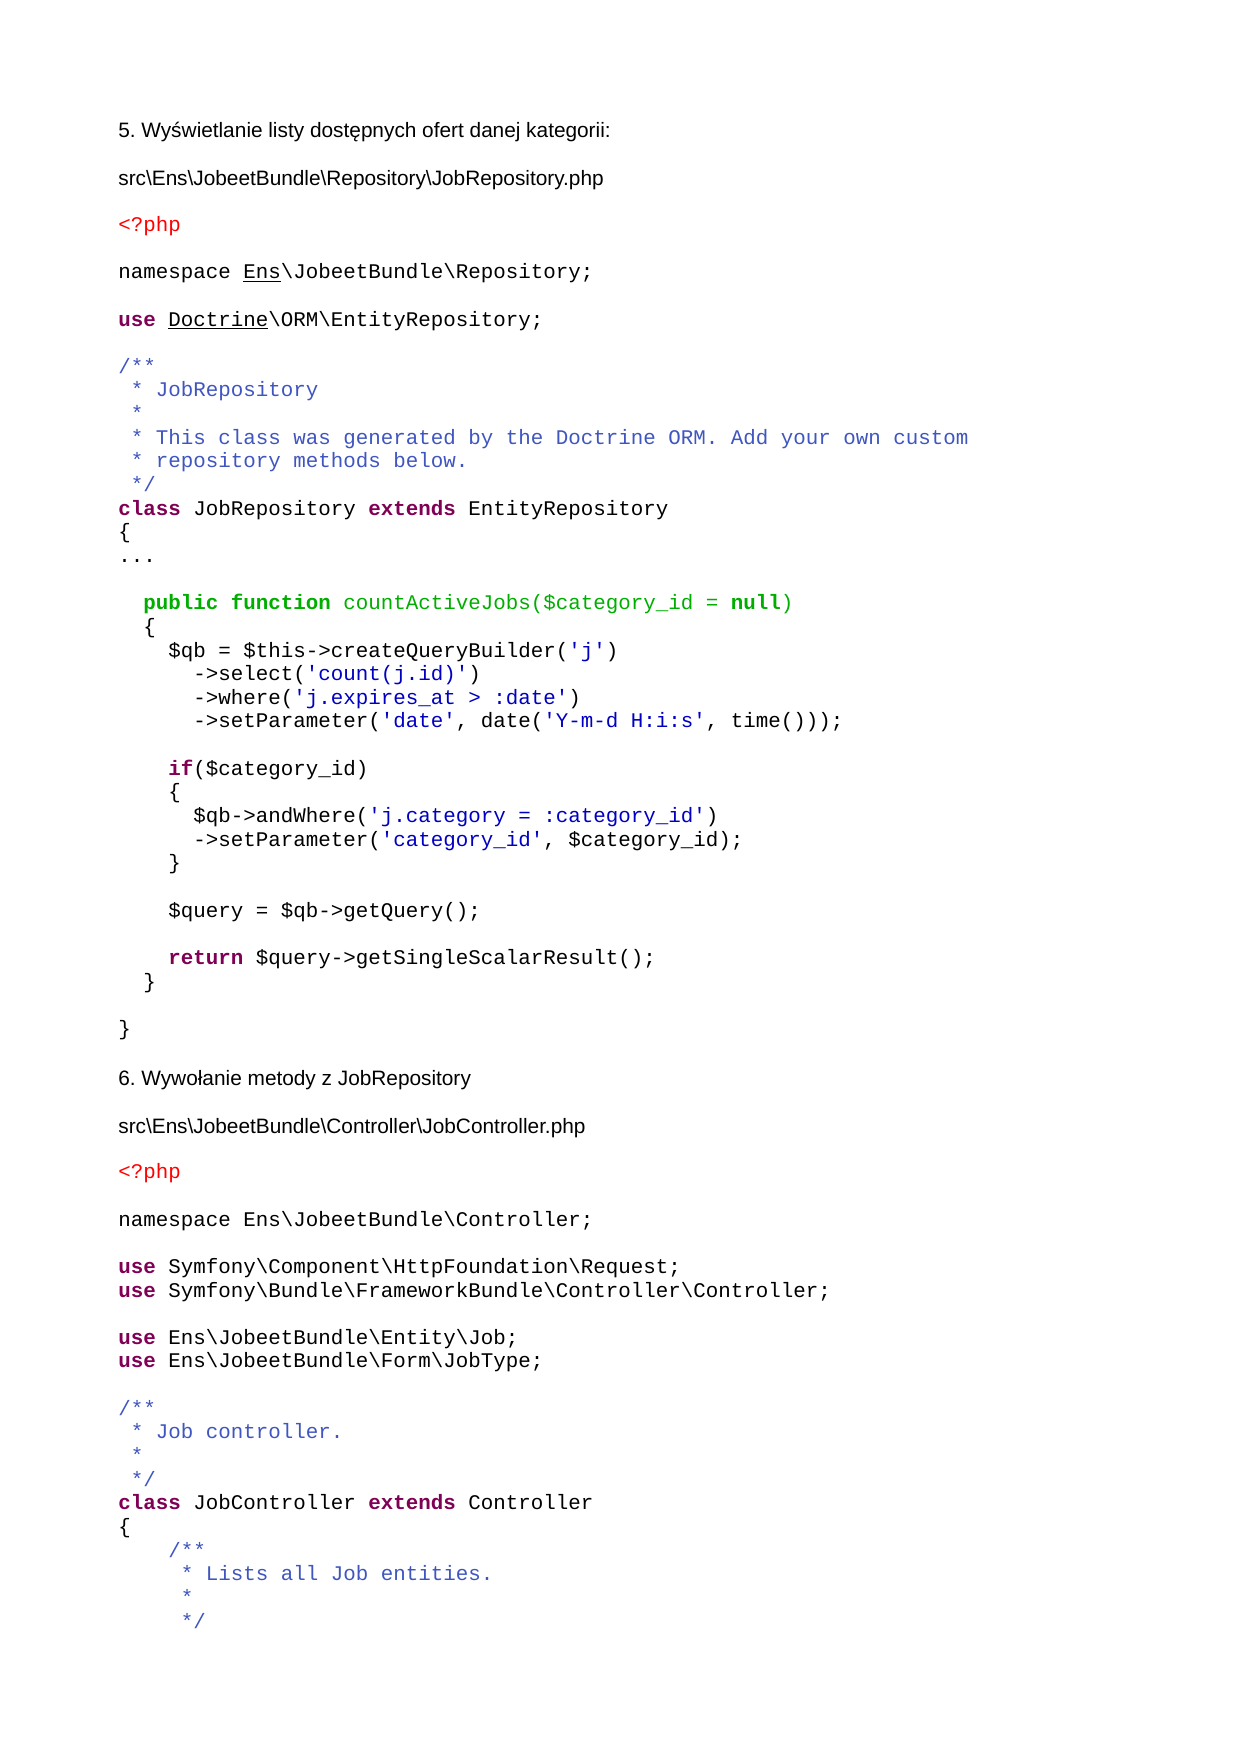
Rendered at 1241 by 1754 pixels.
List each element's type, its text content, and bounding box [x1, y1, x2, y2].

text { [118, 781, 1122, 805]
text /** [118, 1540, 1122, 1563]
text * [118, 1445, 1122, 1469]
text /** [118, 356, 1122, 379]
text ->setParameter('category_id', $category_id); [118, 829, 1122, 852]
text ... [118, 545, 1122, 569]
text 6. Wywołanie metody z JobRepository [118, 1066, 1122, 1089]
text ->where('j.expires_at > :date') [118, 687, 1122, 711]
text class JobController extends Controller [118, 1492, 1122, 1516]
text use Doctrine\ORM\EntityRepository; [118, 308, 1122, 332]
text $qb->andWhere('j.category = :category_id') [118, 805, 1122, 829]
text * Job controller. [118, 1421, 1122, 1445]
text <?php [118, 214, 1122, 238]
text * This class was generated by the Doctrine ORM. Add your own custom [118, 427, 1122, 450]
text */ [118, 1611, 1122, 1634]
text { [118, 521, 1122, 545]
text * repository methods below. [118, 450, 1122, 474]
text $query = $qb->getQuery(); [118, 900, 1122, 923]
text $qb = $this->createQueryBuilder('j') [118, 639, 1122, 663]
text */ [118, 474, 1122, 498]
text use Symfony\Bundle\FrameworkBundle\Controller\Controller; [118, 1279, 1122, 1303]
text ->setParameter('date', date('Y-m-d H:i:s', time())); [118, 711, 1122, 734]
text * Lists all Job entities. [118, 1563, 1122, 1587]
text { [118, 1516, 1122, 1540]
text use Ens\JobeetBundle\Form\JobType; [118, 1351, 1122, 1374]
text public function countActiveJobs($category_id = null) [118, 592, 1122, 616]
text * JobRepository [118, 379, 1122, 403]
text { [118, 616, 1122, 639]
text } [118, 1018, 1122, 1042]
text use Ens\JobeetBundle\Entity\Job; [118, 1327, 1122, 1351]
text ->select('count(j.id)') [118, 663, 1122, 687]
text use Symfony\Component\HttpFoundation\Request; [118, 1256, 1122, 1279]
text if($category_id) [118, 758, 1122, 781]
text /** [118, 1398, 1122, 1421]
text src\Ens\JobeetBundle\Controller\JobController.php [118, 1113, 1122, 1137]
text <?php [118, 1161, 1122, 1185]
text src\Ens\JobeetBundle\Repository\JobRepository.php [118, 166, 1122, 190]
text * [118, 403, 1122, 427]
text } [118, 852, 1122, 876]
text class JobRepository extends EntityRepository [118, 498, 1122, 521]
text 5. Wyświetlanie listy dostępnych ofert danej kategorii: [118, 118, 1122, 142]
text */ [118, 1469, 1122, 1492]
text } [118, 971, 1122, 994]
text namespace Ens\JobeetBundle\Repository; [118, 261, 1122, 285]
text namespace Ens\JobeetBundle\Controller; [118, 1209, 1122, 1232]
text * [118, 1587, 1122, 1611]
text return $query->getSingleScalarResult(); [118, 947, 1122, 971]
